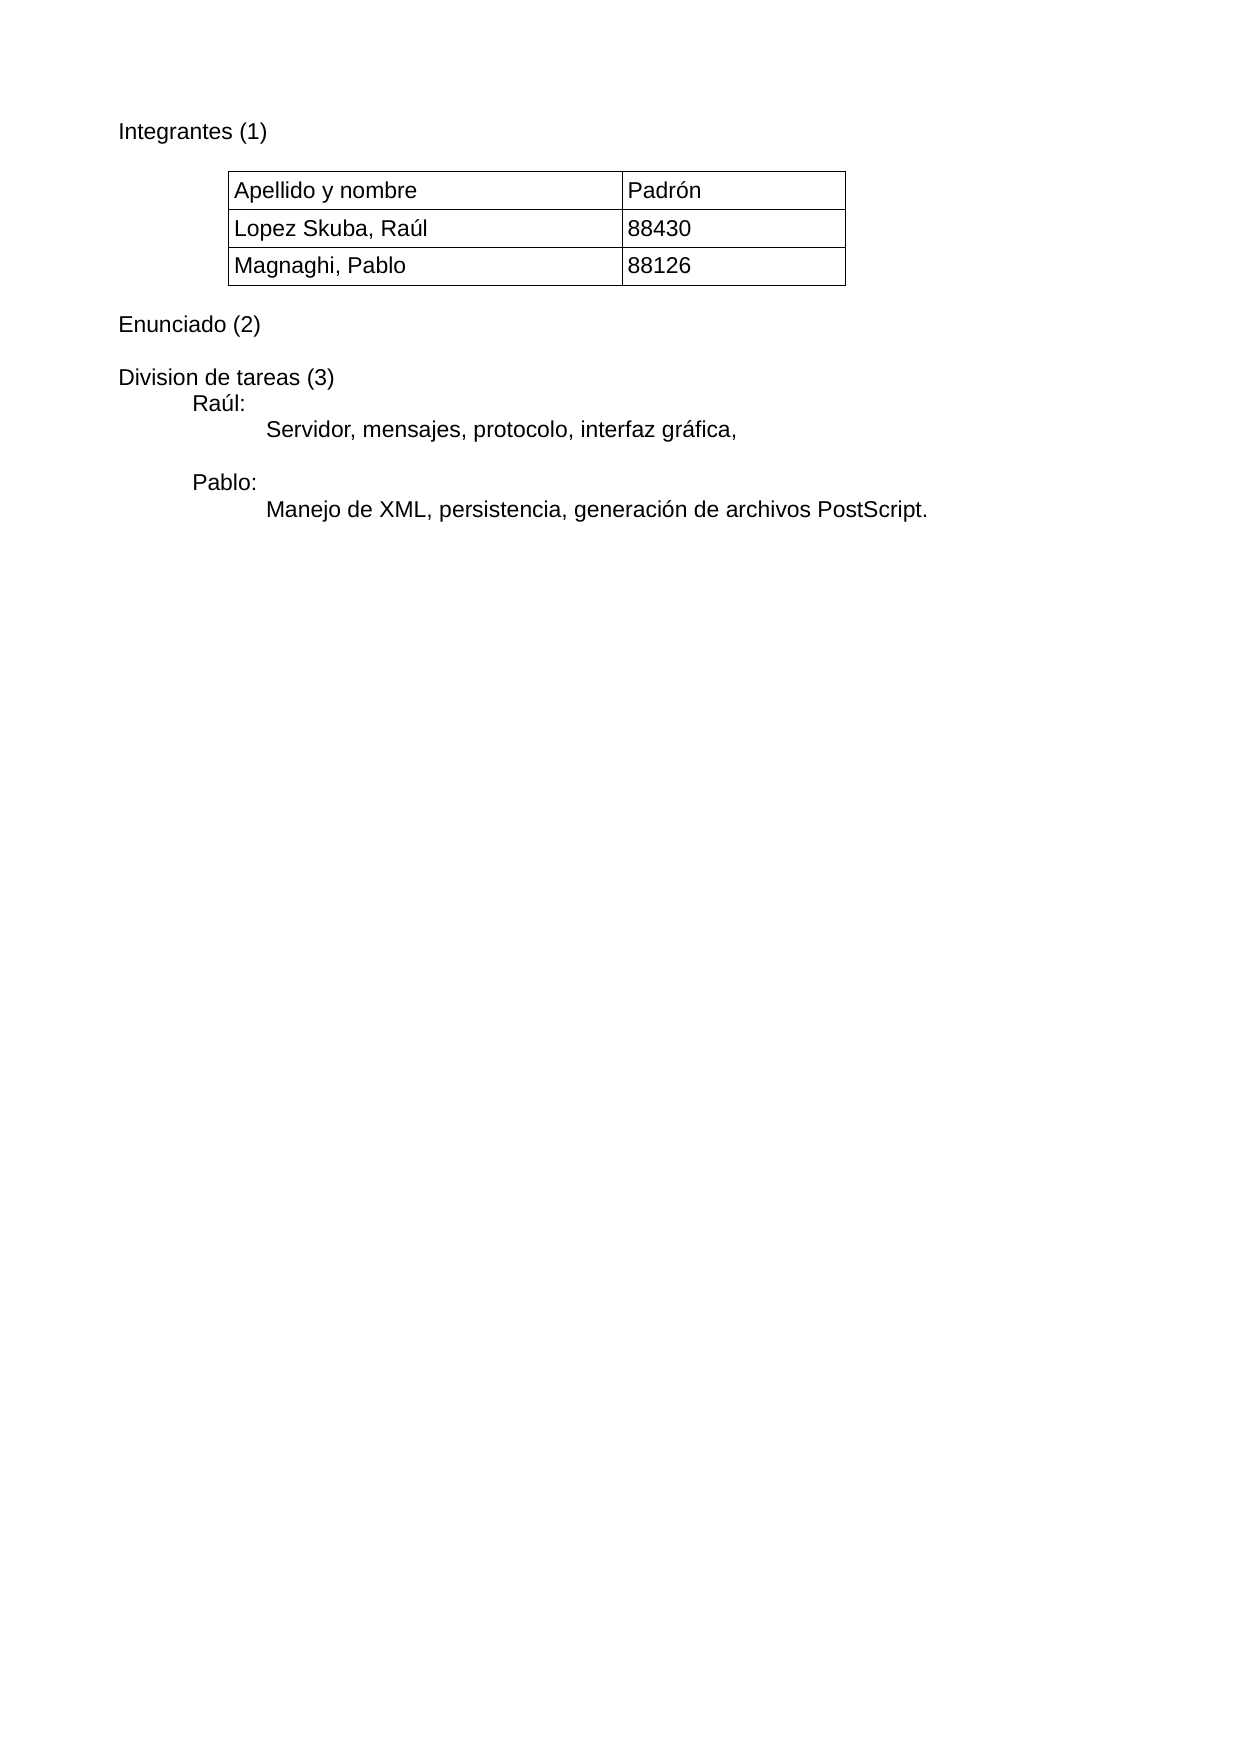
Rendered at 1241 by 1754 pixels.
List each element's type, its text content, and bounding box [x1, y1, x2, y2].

text Manejo de XML, persistencia, generación de archivos PostScript. [118, 496, 1122, 522]
table_cell 88126 [623, 248, 845, 284]
text Enunciado (2) [118, 311, 1122, 337]
table_cell 88430 [623, 210, 845, 247]
text Raúl: [118, 390, 1122, 416]
table_cell Lopez Skuba, Raúl [229, 210, 622, 247]
text Servidor, mensajes, protocolo, interfaz gráfica, [118, 416, 1122, 443]
text Integrantes (1) [118, 118, 1122, 144]
table_header Padrón [623, 172, 845, 209]
table_cell Magnaghi, Pablo [229, 248, 622, 284]
table_header Apellido y nombre [229, 172, 622, 209]
text Division de tareas (3) [118, 364, 1122, 390]
text Pablo: [118, 469, 1122, 496]
